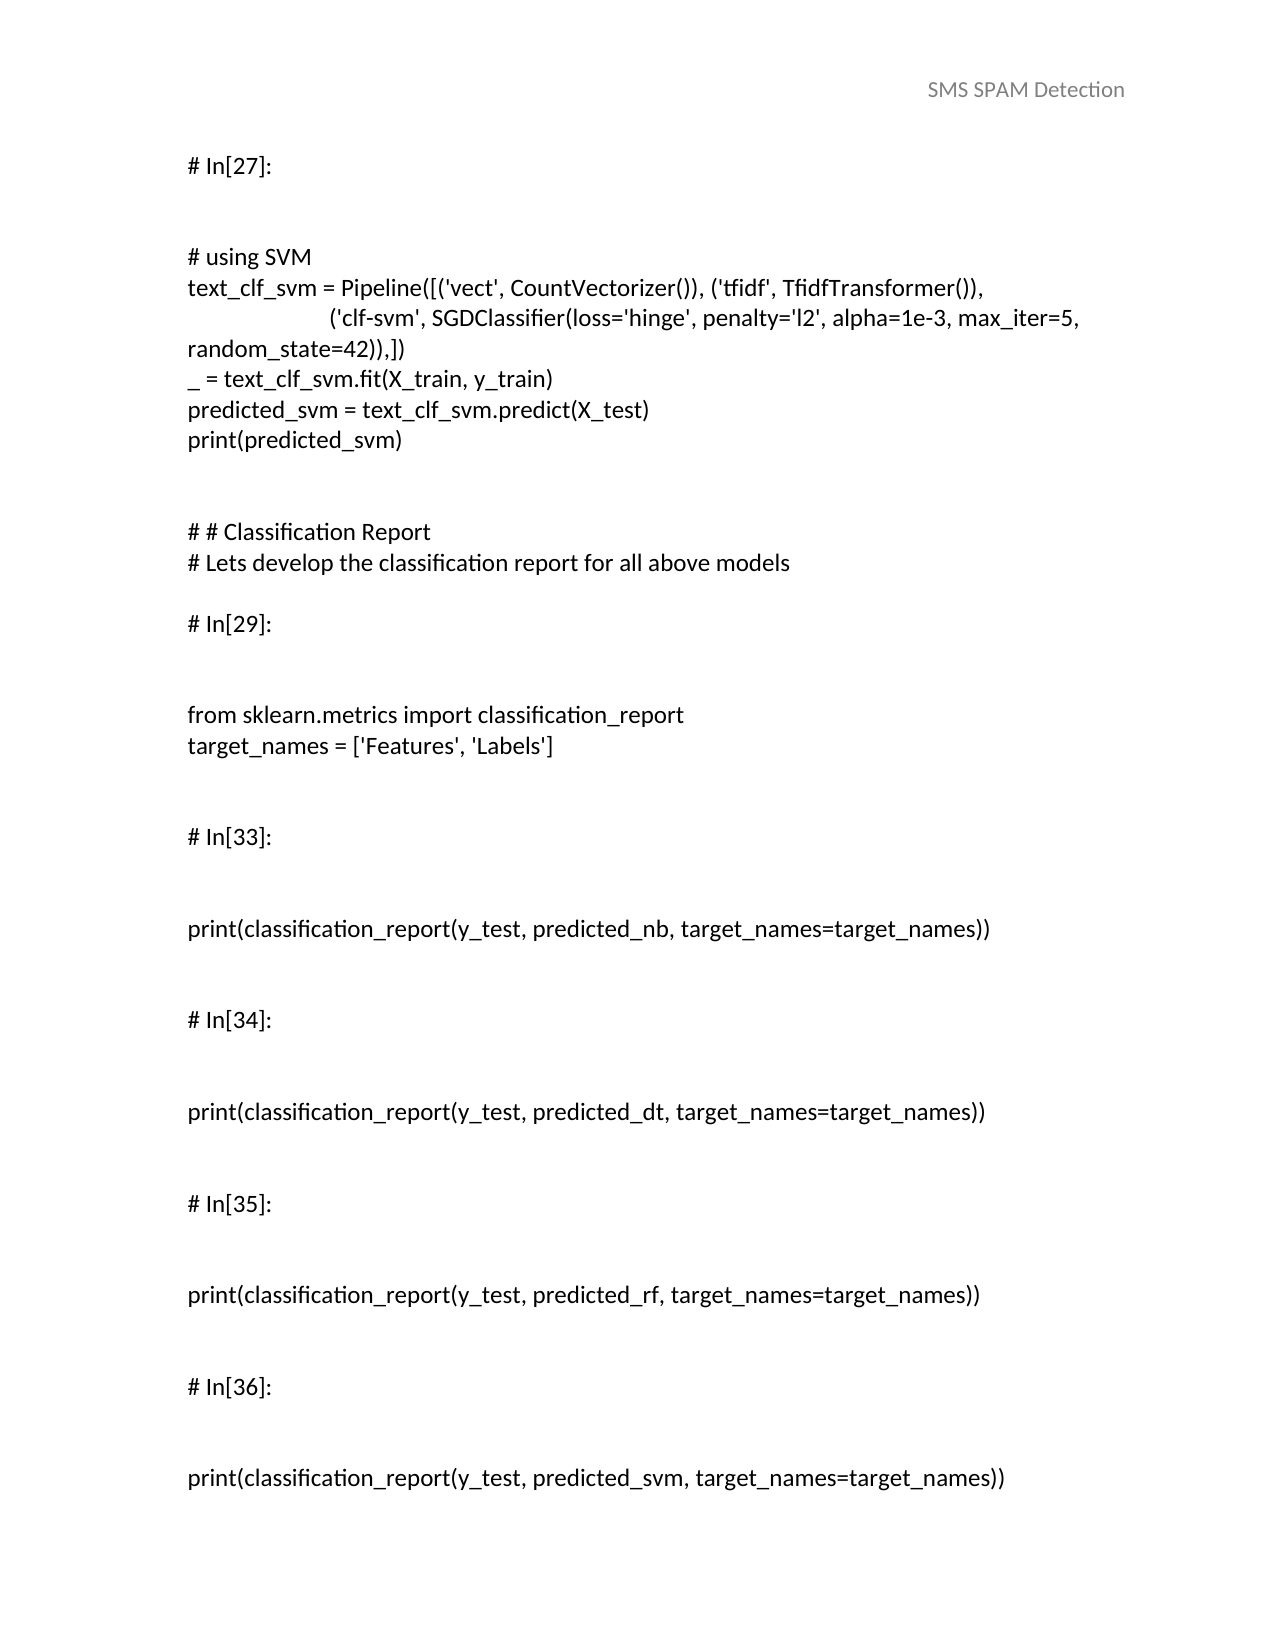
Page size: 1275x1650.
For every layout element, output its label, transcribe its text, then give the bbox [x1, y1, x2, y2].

text print(classification_report(y_test, predicted_svm, target_names=target_names)) [187, 1462, 1125, 1493]
text # using SVM [187, 242, 1125, 272]
text # In[35]: [187, 1188, 1125, 1218]
text from sklearn.metrics import classification_report [187, 699, 1125, 730]
text # Lets develop the classification report for all above models [187, 547, 1125, 577]
text ('clf-svm', SGDClassifier(loss='hinge', penalty='l2', alpha=1e-3, max_iter=5, random_state=42)),]) [187, 303, 1125, 364]
text print(classification_report(y_test, predicted_dt, target_names=target_names)) [187, 1096, 1125, 1127]
text print(predicted_svm) [187, 425, 1125, 455]
text # In[36]: [187, 1371, 1125, 1401]
text # In[27]: [187, 150, 1125, 181]
text predicted_svm = text_clf_svm.predict(X_test) [187, 394, 1125, 425]
text text_clf_svm = Pipeline([('vect', CountVectorizer()), ('tfidf', TfidfTransformer()), [187, 272, 1125, 303]
text # In[29]: [187, 608, 1125, 638]
text target_names = ['Features', 'Labels'] [187, 730, 1125, 760]
text # In[33]: [187, 821, 1125, 852]
text # In[34]: [187, 1004, 1125, 1035]
text print(classification_report(y_test, predicted_nb, target_names=target_names)) [187, 913, 1125, 943]
text _ = text_clf_svm.fit(X_train, y_train) [187, 364, 1125, 394]
text # # Classification Report [187, 516, 1125, 547]
text print(classification_report(y_test, predicted_rf, target_names=target_names)) [187, 1279, 1125, 1310]
